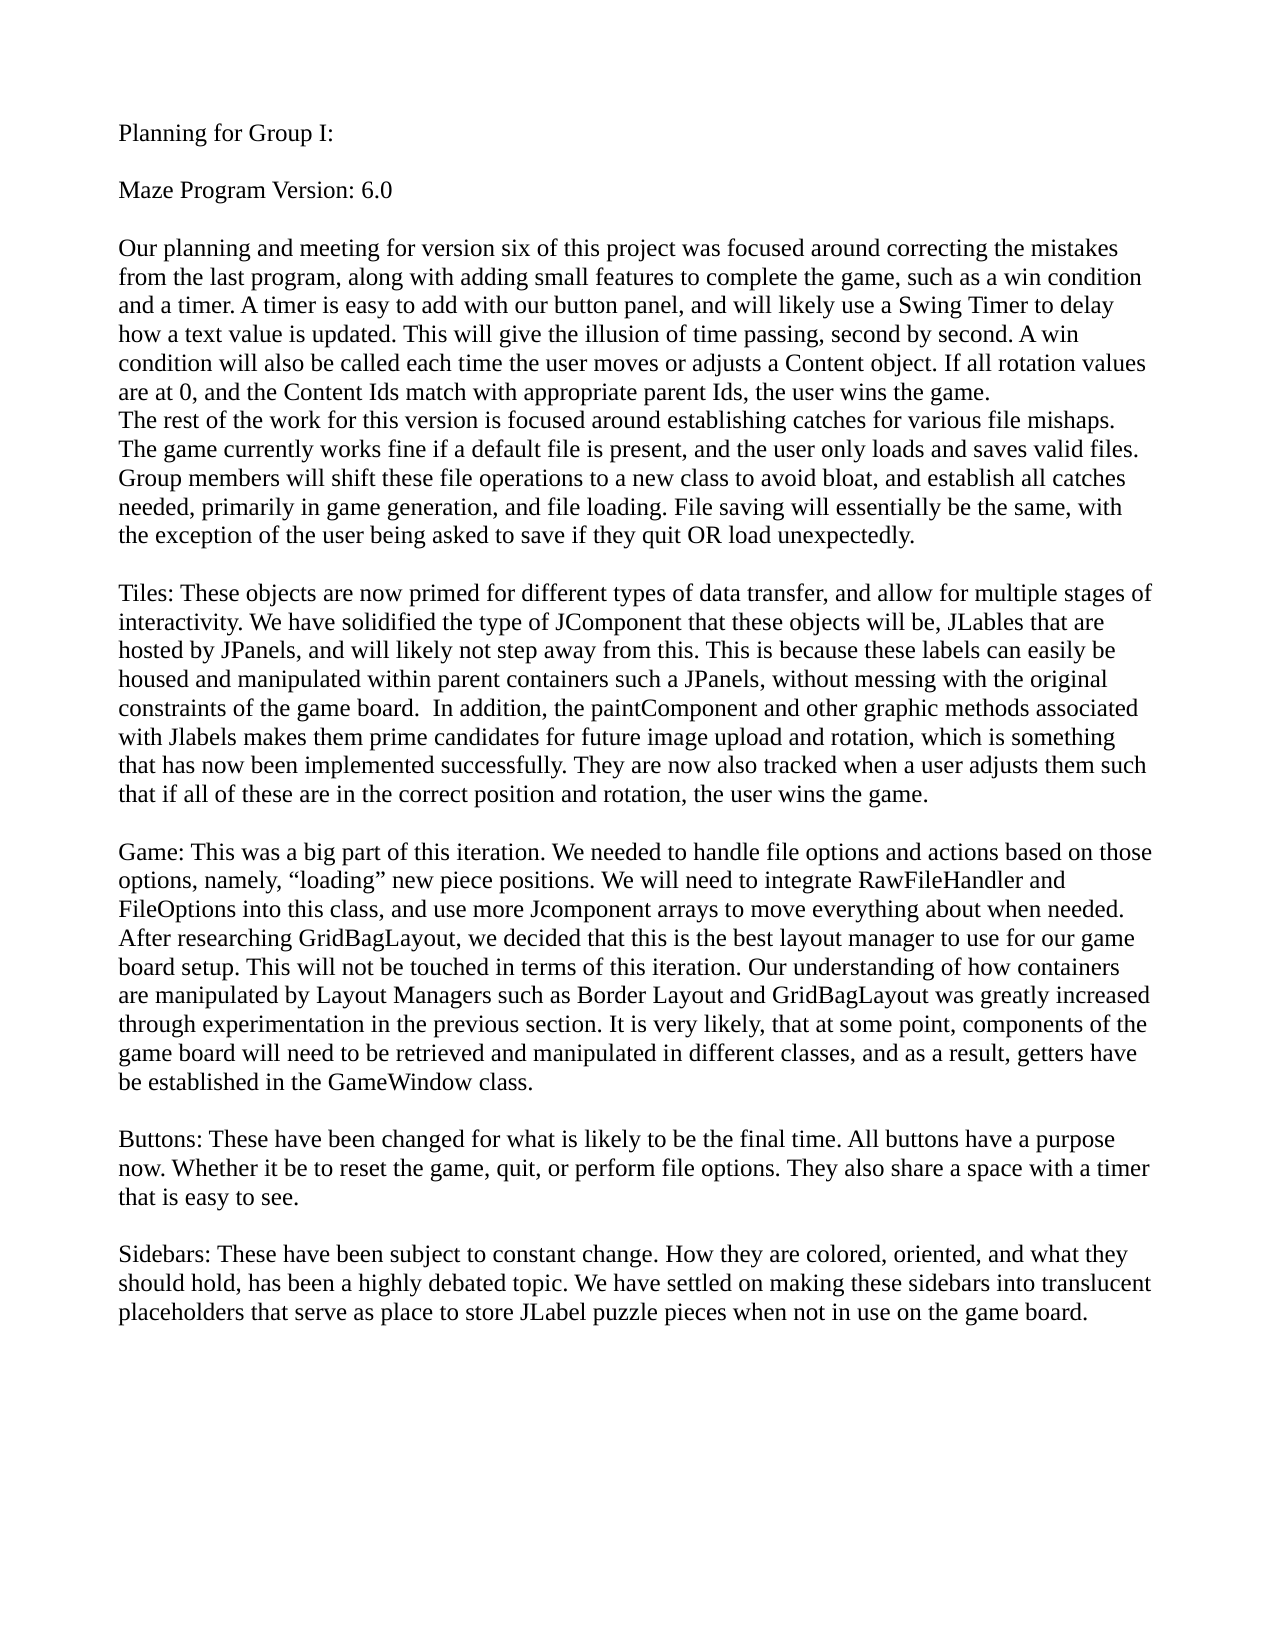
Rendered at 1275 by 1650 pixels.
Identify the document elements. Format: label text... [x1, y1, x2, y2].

text Game: This was a big part of this iteration. We needed to handle file options and actions based on those options, namely, “loading” new piece positions. We will need to integrate RawFileHandler and FileOptions into this class, and use more Jcomponent arrays to move everything about when needed. After researching GridBagLayout, we decided that this is the best layout manager to use for our game board setup. This will not be touched in terms of this iteration. Our understanding of how containers are manipulated by Layout Managers such as Border Layout and GridBagLayout was greatly increased through experimentation in the previous section. It is very likely, that at some point, components of the game board will need to be retrieved and manipulated in different classes, and as a result, getters have be established in the GameWindow class. [118, 837, 1157, 1096]
text Planning for Group I: [118, 118, 1157, 147]
text Maze Program Version: 6.0 [118, 176, 1157, 204]
text Sidebars: These have been subject to constant change. How they are colored, oriented, and what they should hold, has been a highly debated topic. We have settled on making these sidebars into translucent placeholders that serve as place to store JLabel puzzle pieces when not in use on the game board. [118, 1239, 1157, 1326]
text The rest of the work for this version is focused around establishing catches for various file mishaps. The game currently works fine if a default file is present, and the user only loads and saves valid files. Group members will shift these file operations to a new class to avoid bloat, and establish all catches needed, primarily in game generation, and file loading. File saving will essentially be the same, with the exception of the user being asked to save if they quit OR load unexpectedly. [118, 406, 1157, 549]
text Tiles: These objects are now primed for different types of data transfer, and allow for multiple stages of interactivity. We have solidified the type of JComponent that these objects will be, JLables that are hosted by JPanels, and will likely not step away from this. This is because these labels can easily be housed and manipulated within parent containers such a JPanels, without messing with the original constraints of the game board. In addition, the paintComponent and other graphic methods associated with Jlabels makes them prime candidates for future image upload and rotation, which is something that has now been implemented successfully. They are now also tracked when a user adjusts them such that if all of these are in the correct position and rotation, the user wins the game. [118, 578, 1157, 808]
text Buttons: These have been changed for what is likely to be the final time. All buttons have a purpose now. Whether it be to reset the game, quit, or perform file options. They also share a space with a timer that is easy to see. [118, 1124, 1157, 1211]
text Our planning and meeting for version six of this project was focused around correcting the mistakes from the last program, along with adding small features to complete the game, such as a win condition and a timer. A timer is easy to add with our button panel, and will likely use a Swing Timer to delay how a text value is updated. This will give the illusion of time passing, second by second. A win condition will also be called each time the user moves or adjusts a Content object. If all rotation values are at 0, and the Content Ids match with appropriate parent Ids, the user wins the game. [118, 233, 1157, 406]
